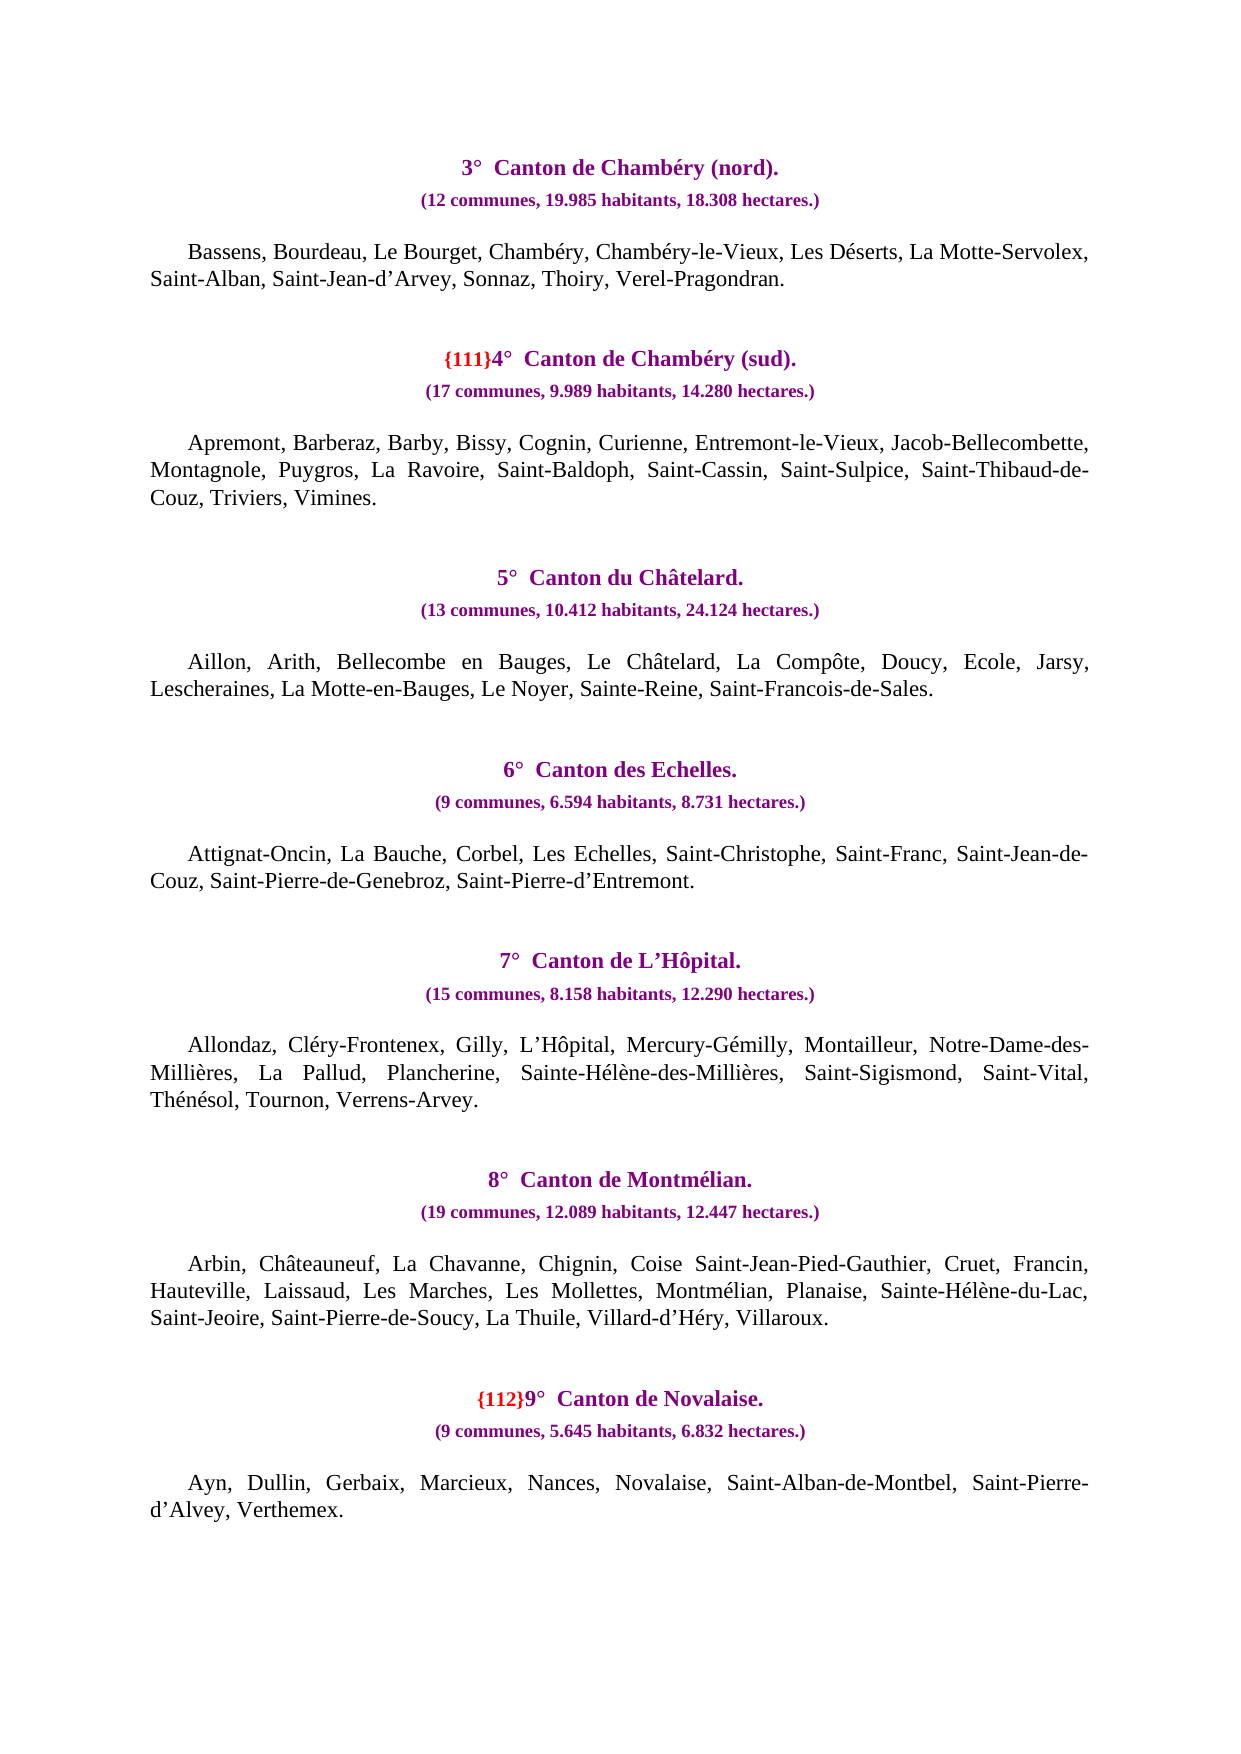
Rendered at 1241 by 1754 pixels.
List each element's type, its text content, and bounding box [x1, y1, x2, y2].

text 5° Canton du Châtelard. (13 communes, 10.412 habitants, 24.124 hectares.) [150, 560, 1090, 623]
text Arbin, Châteauneuf, La Chavanne, Chignin, Coise Saint-Jean-Pied-Gauthier, Cruet, Francin, Hauteville, Laissaud, Les Marches, Les Mollettes, Montmélian, Planaise, Sainte-Hélène-du-Lac, Saint-Jeoire, Saint-Pierre-de-Soucy, La Thuile, Villard-d’Héry, Villaroux. [150, 1250, 1090, 1331]
text 7° Canton de L’Hôpital. (15 communes, 8.158 habitants, 12.290 hectares.) [150, 944, 1090, 1006]
text Allondaz, Cléry-Frontenex, Gilly, L’Hôpital, Mercury-Gémilly, Montailleur, Notre-Dame-des-Millières, La Pallud, Plancherine, Sainte-Hélène-des-Millières, Saint-Sigismond, Saint-Vital, Thénésol, Tournon, Verrens-Arvey. [150, 1031, 1090, 1112]
text 6° Canton des Echelles. (9 communes, 6.594 habitants, 8.731 hectares.) [150, 752, 1090, 814]
text {112}9° Canton de Novalaise. (9 communes, 5.645 habitants, 6.832 hectares.) [150, 1381, 1090, 1444]
text 3° Canton de Chambéry (nord). (12 communes, 19.985 habitants, 18.308 hectares.) [150, 150, 1090, 212]
text {111}4° Canton de Chambéry (sud). (17 communes, 9.989 habitants, 14.280 hectares.) [150, 342, 1090, 404]
text 8° Canton de Montmélian. (19 communes, 12.089 habitants, 12.447 hectares.) [150, 1162, 1090, 1225]
text Apremont, Barberaz, Barby, Bissy, Cognin, Curienne, Entremont-le-Vieux, Jacob-Bellecombette, Montagnole, Puygros, La Ravoire, Saint-Baldoph, Saint-Cassin, Saint-Sulpice, Saint-Thibaud-de-Couz, Triviers, Vimines. [150, 429, 1090, 510]
text Ayn, Dullin, Gerbaix, Marcieux, Nances, Novalaise, Saint-Alban-de-Montbel, Saint-Pierre-d’Alvey, Verthemex. [150, 1469, 1090, 1523]
text Aillon, Arith, Bellecombe en Bauges, Le Châtelard, La Compôte, Doucy, Ecole, Jarsy, Lescheraines, La Motte-en-Bauges, Le Noyer, Sainte-Reine, Saint-Francois-de-Sales. [150, 648, 1090, 702]
text Bassens, Bourdeau, Le Bourget, Chambéry, Chambéry-le-Vieux, Les Déserts, La Motte-Servolex, Saint-Alban, Saint-Jean-d’Arvey, Sonnaz, Thoiry, Verel-Pragondran. [150, 237, 1090, 292]
text Attignat-Oncin, La Bauche, Corbel, Les Echelles, Saint-Christophe, Saint-Franc, Saint-Jean-de-Couz, Saint-Pierre-de-Genebroz, Saint-Pierre-d’Entremont. [150, 839, 1090, 894]
